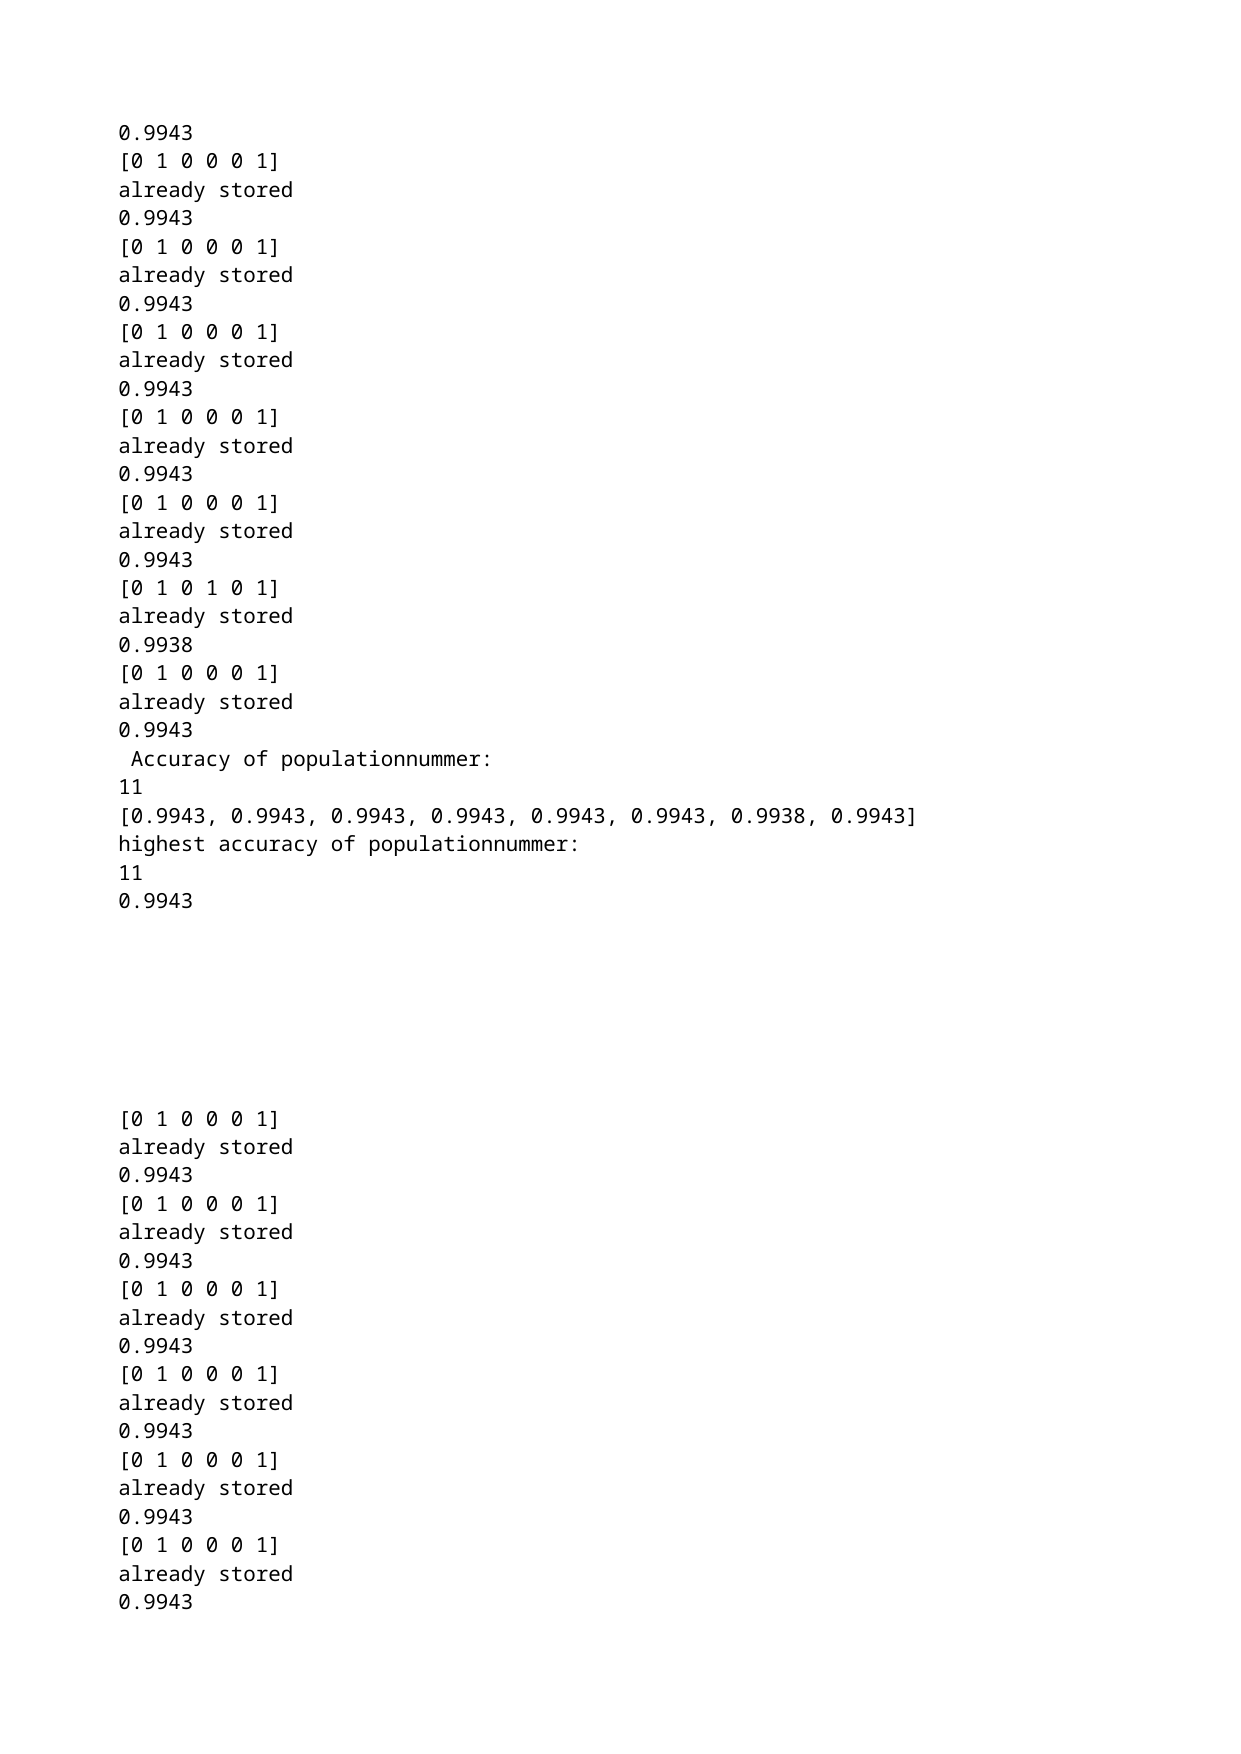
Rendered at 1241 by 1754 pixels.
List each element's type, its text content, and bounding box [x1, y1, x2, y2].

text [0 1 0 0 0 1] [118, 402, 1122, 431]
text 0.9943 [118, 374, 1122, 402]
text 0.9943 [118, 715, 1122, 744]
text 11 [118, 858, 1122, 886]
text already stored [118, 516, 1122, 545]
text [0 1 0 0 0 1] [118, 147, 1122, 175]
text 0.9943 [118, 1587, 1122, 1616]
text already stored [118, 431, 1122, 459]
text already stored [118, 687, 1122, 715]
text 0.9943 [118, 459, 1122, 488]
text already stored [118, 1473, 1122, 1502]
text [0 1 0 0 0 1] [118, 1530, 1122, 1559]
text 0.9943 [118, 118, 1122, 147]
text [0 1 0 0 0 1] [118, 1274, 1122, 1303]
text already stored [118, 346, 1122, 374]
text already stored [118, 175, 1122, 203]
text [0 1 0 0 0 1] [118, 488, 1122, 516]
text [0 1 0 0 0 1] [118, 1189, 1122, 1217]
text [0 1 0 0 0 1] [118, 1359, 1122, 1388]
text 0.9943 [118, 886, 1122, 914]
text [0 1 0 0 0 1] [118, 317, 1122, 346]
text 0.9943 [118, 1161, 1122, 1189]
text already stored [118, 1559, 1122, 1587]
text [0 1 0 0 0 1] [118, 1104, 1122, 1132]
text [0 1 0 1 0 1] [118, 573, 1122, 602]
text already stored [118, 602, 1122, 630]
text [0.9943, 0.9943, 0.9943, 0.9943, 0.9943, 0.9943, 0.9938, 0.9943] [118, 801, 1122, 829]
text [0 1 0 0 0 1] [118, 232, 1122, 260]
text already stored [118, 260, 1122, 289]
text 0.9943 [118, 203, 1122, 232]
text 0.9938 [118, 630, 1122, 658]
text Accuracy of populationnummer: [118, 744, 1122, 772]
text 0.9943 [118, 1502, 1122, 1530]
text 0.9943 [118, 1416, 1122, 1445]
text 0.9943 [118, 545, 1122, 573]
text 0.9943 [118, 1246, 1122, 1274]
text already stored [118, 1217, 1122, 1246]
text [0 1 0 0 0 1] [118, 658, 1122, 687]
text [0 1 0 0 0 1] [118, 1445, 1122, 1473]
text 0.9943 [118, 1331, 1122, 1359]
text already stored [118, 1388, 1122, 1416]
text highest accuracy of populationnummer: [118, 829, 1122, 858]
text already stored [118, 1132, 1122, 1161]
text already stored [118, 1303, 1122, 1331]
text 0.9943 [118, 289, 1122, 317]
text 11 [118, 772, 1122, 801]
